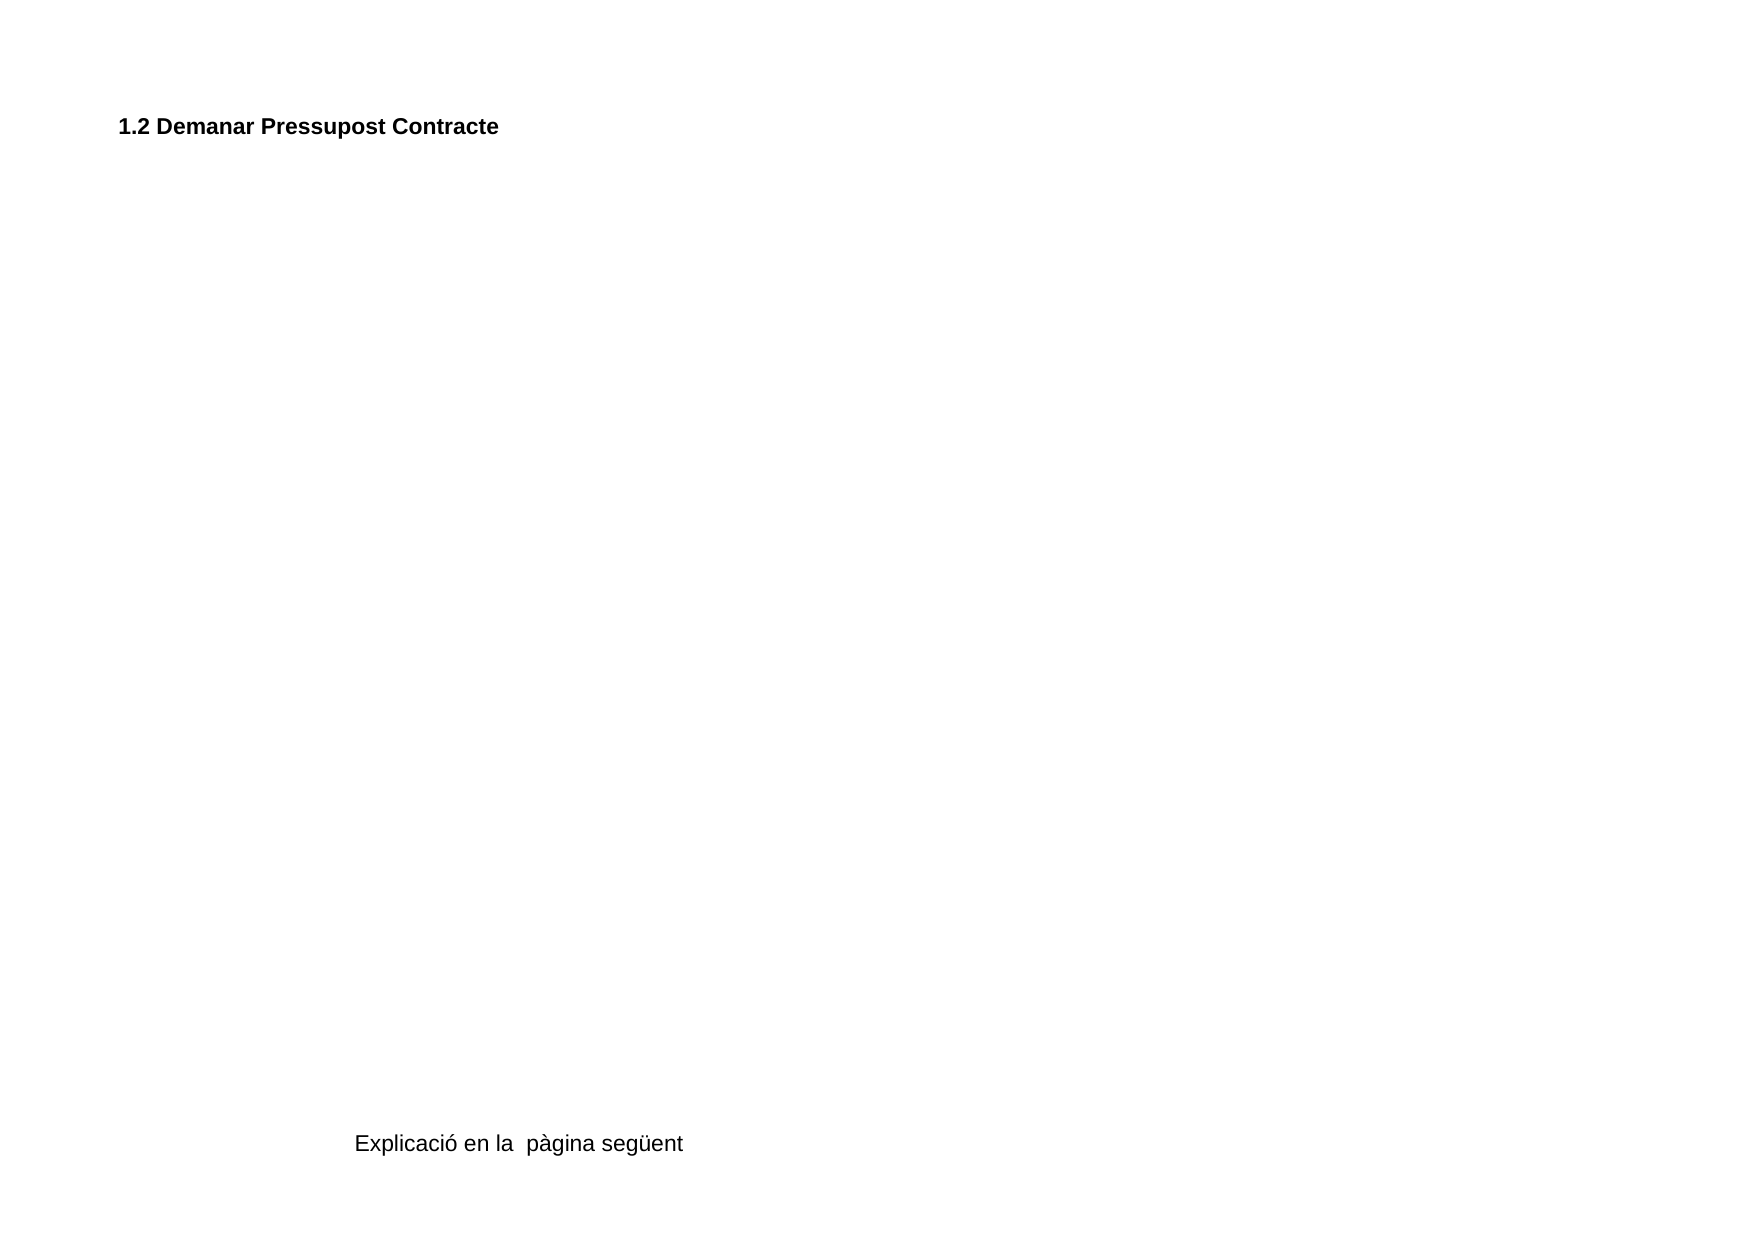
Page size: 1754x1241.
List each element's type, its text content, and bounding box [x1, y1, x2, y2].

subtitle Demanar Pressupost Contracte [118, 113, 1620, 139]
text Explicació en la pàgina següent [354, 145, 1620, 1156]
